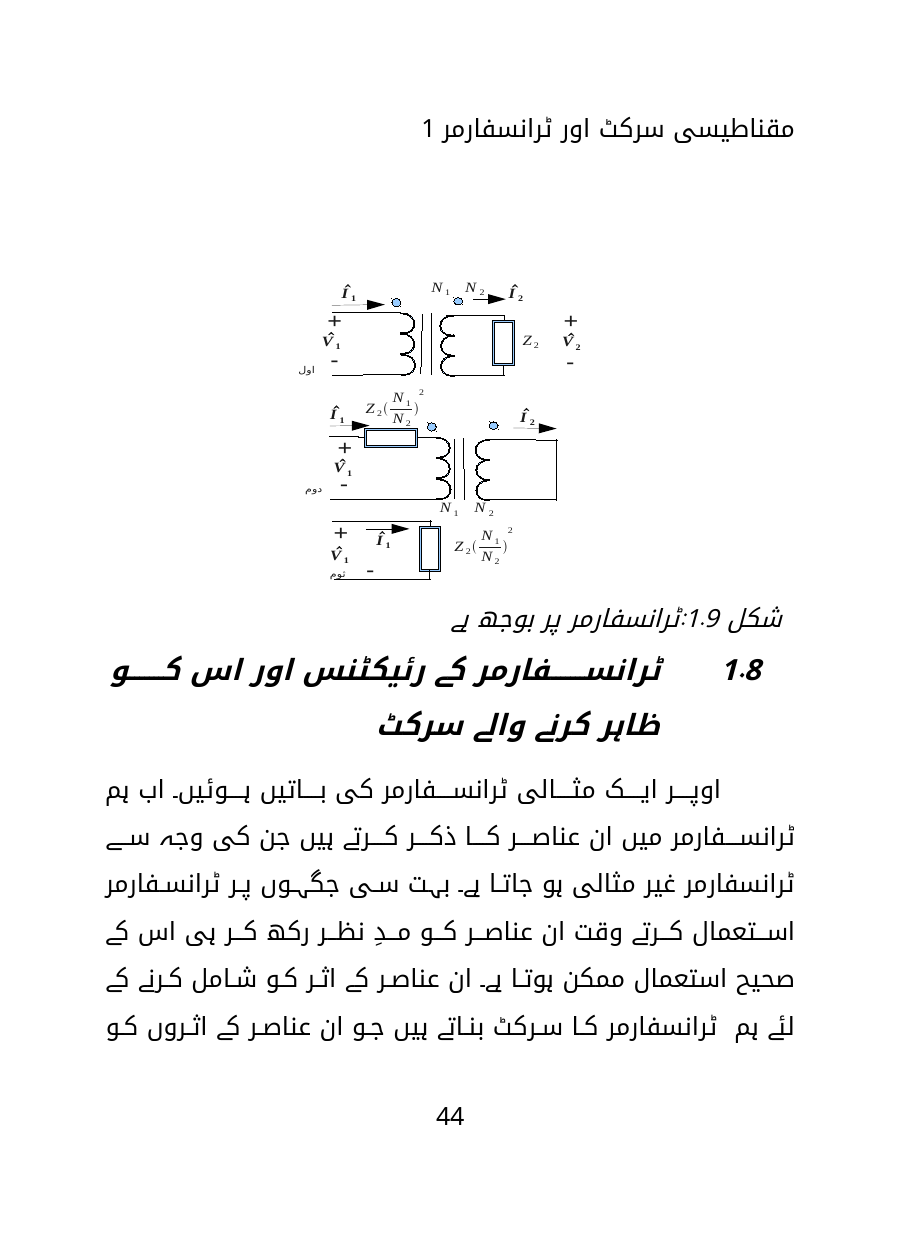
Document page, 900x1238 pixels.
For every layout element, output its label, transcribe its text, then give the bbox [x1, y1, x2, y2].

subtitle ٹرانسفارمر کے رئیکٹنس اور اس کو ظاہر کرنے والے سرکٹ [105, 254, 720, 753]
text شکل 1.9:ٹرانسفارمر پر بوجھ ہے [118, 232, 782, 643]
text اوپر ایک مثالی ٹرانسفارمر کی باتیں ہوئیں۔ اب ہم ٹرانسفارمر میں ان عناصر کا ذکر کرتے ہیں جن کی وجہ سے ٹرانسفارمر غیر مثالی ہو جاتا ہے۔ بہت سی جگہوں پر ٹرانسفارمر استعمال کرتے وقت ان عناصر کو مدِ نظر رکھ کر ہی اس کے صحیح استعمال ممکن ہوتا ہے۔ ان عناصر کے اثر کو شامل کرنے کے لئے ہم ٹرانسفارمر کا سرکٹ بناتے ہیں جو ان عناصر کے اثروں کو دکھلاتے ہیں۔ [105, 766, 795, 1050]
